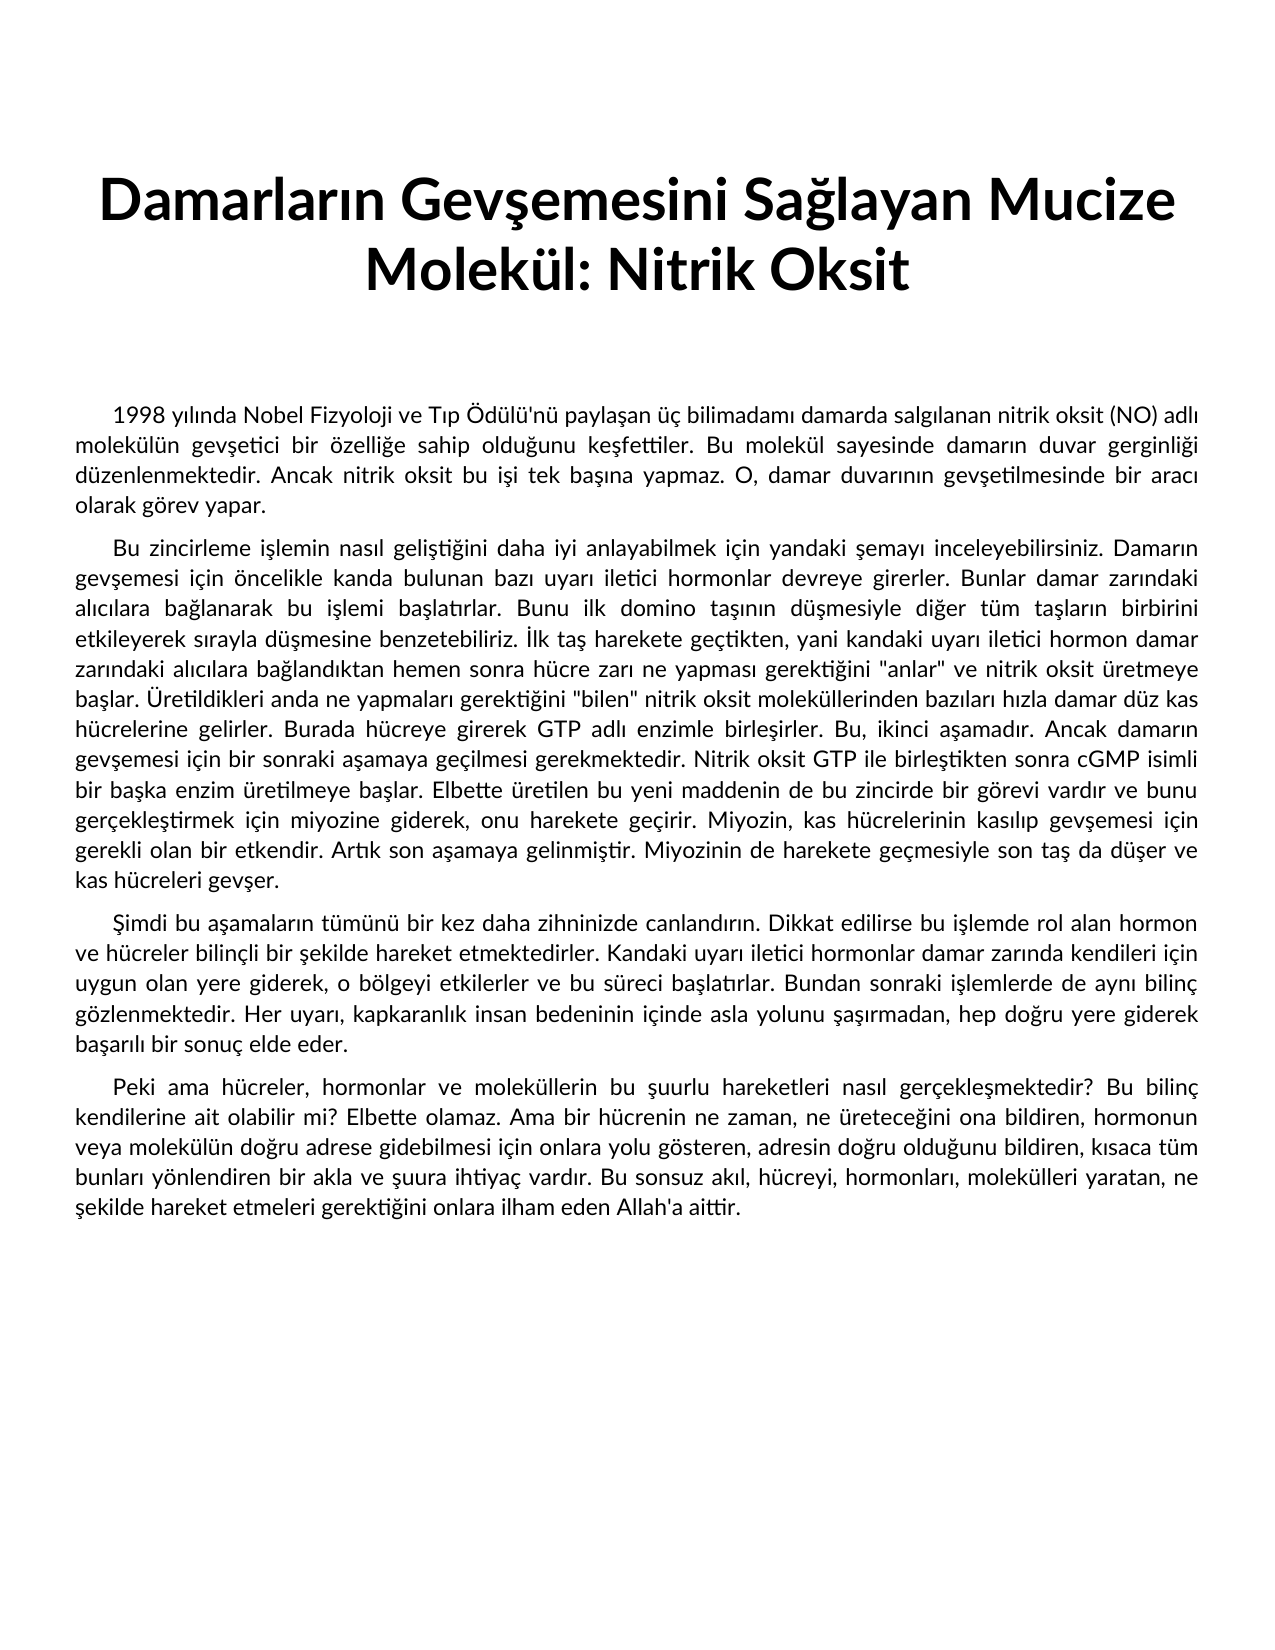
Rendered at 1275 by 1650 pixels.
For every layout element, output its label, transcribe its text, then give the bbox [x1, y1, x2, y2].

subtitle Damarların Gevşemesini Sağlayan Mucize Molekül: Nitrik Oksit [75, 162, 1200, 302]
text Şimdi bu aşamaların tümünü bir kez daha zihninizde canlandırın. Dikkat edilirse bu işlemde rol alan hormon ve hücreler bilinçli bir şekilde hareket etmektedirler. Kandaki uyarı iletici hormonlar damar zarında kendileri için uygun olan yere giderek, o bölgeyi etkilerler ve bu süreci başlatırlar. Bundan sonraki işlemlerde de aynı bilinç gözlenmektedir. Her uyarı, kapkaranlık insan bedeninin içinde asla yolunu şaşırmadan, hep doğru yere giderek başarılı bir sonuç elde eder. [75, 909, 1200, 1057]
text Bu zincirleme işlemin nasıl geliştiğini daha iyi anlayabilmek için yandaki şemayı inceleyebilirsiniz. Damarın gevşemesi için öncelikle kanda bulunan bazı uyarı iletici hormonlar devreye girerler. Bunlar damar zarındaki alıcılara bağlanarak bu işlemi başlatırlar. Bunu ilk domino taşının düşmesiyle diğer tüm taşların birbirini etkileyerek sırayla düşmesine benzetebiliriz. İlk taş harekete geçtikten, yani kandaki uyarı iletici hormon damar zarındaki alıcılara bağlandıktan hemen sonra hücre zarı ne yapması gerektiğini "anlar" ve nitrik oksit üretmeye başlar. Üretildikleri anda ne yapmaları gerektiğini "bilen" nitrik oksit moleküllerinden bazıları hızla damar düz kas hücrelerine gelirler. Burada hücreye girerek GTP adlı enzimle birleşirler. Bu, ikinci aşamadır. Ancak damarın gevşemesi için bir sonraki aşamaya geçilmesi gerekmektedir. Nitrik oksit GTP ile birleştikten sonra cGMP isimli bir başka enzim üretilmeye başlar. Elbette üretilen bu yeni maddenin de bu zincirde bir görevi vardır ve bunu gerçekleştirmek için miyozine giderek, onu harekete geçirir. Miyozin, kas hücrelerinin kasılıp gevşemesi için gerekli olan bir etkendir. Artık son aşamaya gelinmiştir. Miyozinin de harekete geçmesiyle son taş da düşer ve kas hücreleri gevşer. [75, 534, 1200, 893]
text Peki ama hücreler, hormonlar ve moleküllerin bu şuurlu hareketleri nasıl gerçekleşmektedir? Bu bilinç kendilerine ait olabilir mi? Elbette olamaz. Ama bir hücrenin ne zaman, ne üreteceğini ona bildiren, hormonun veya molekülün doğru adrese gidebilmesi için onlara yolu gösteren, adresin doğru olduğunu bildiren, kısaca tüm bunları yönlendiren bir akla ve şuura ihtiyaç vardır. Bu sonsuz akıl, hücreyi, hormonları, molekülleri yaratan, ne şekilde hareket etmeleri gerektiğini onlara ilham eden Allah'a aittir. [75, 1072, 1200, 1221]
text 1998 yılında Nobel Fizyoloji ve Tıp Ödülü'nü paylaşan üç bilimadamı damarda salgılanan nitrik oksit (NO) adlı molekülün gevşetici bir özelliğe sahip olduğunu keşfettiler. Bu molekül sayesinde damarın duvar gerginliği düzenlenmektedir. Ancak nitrik oksit bu işi tek başına yapmaz. O, damar duvarının gevşetilmesinde bir aracı olarak görev yapar. [75, 400, 1200, 518]
